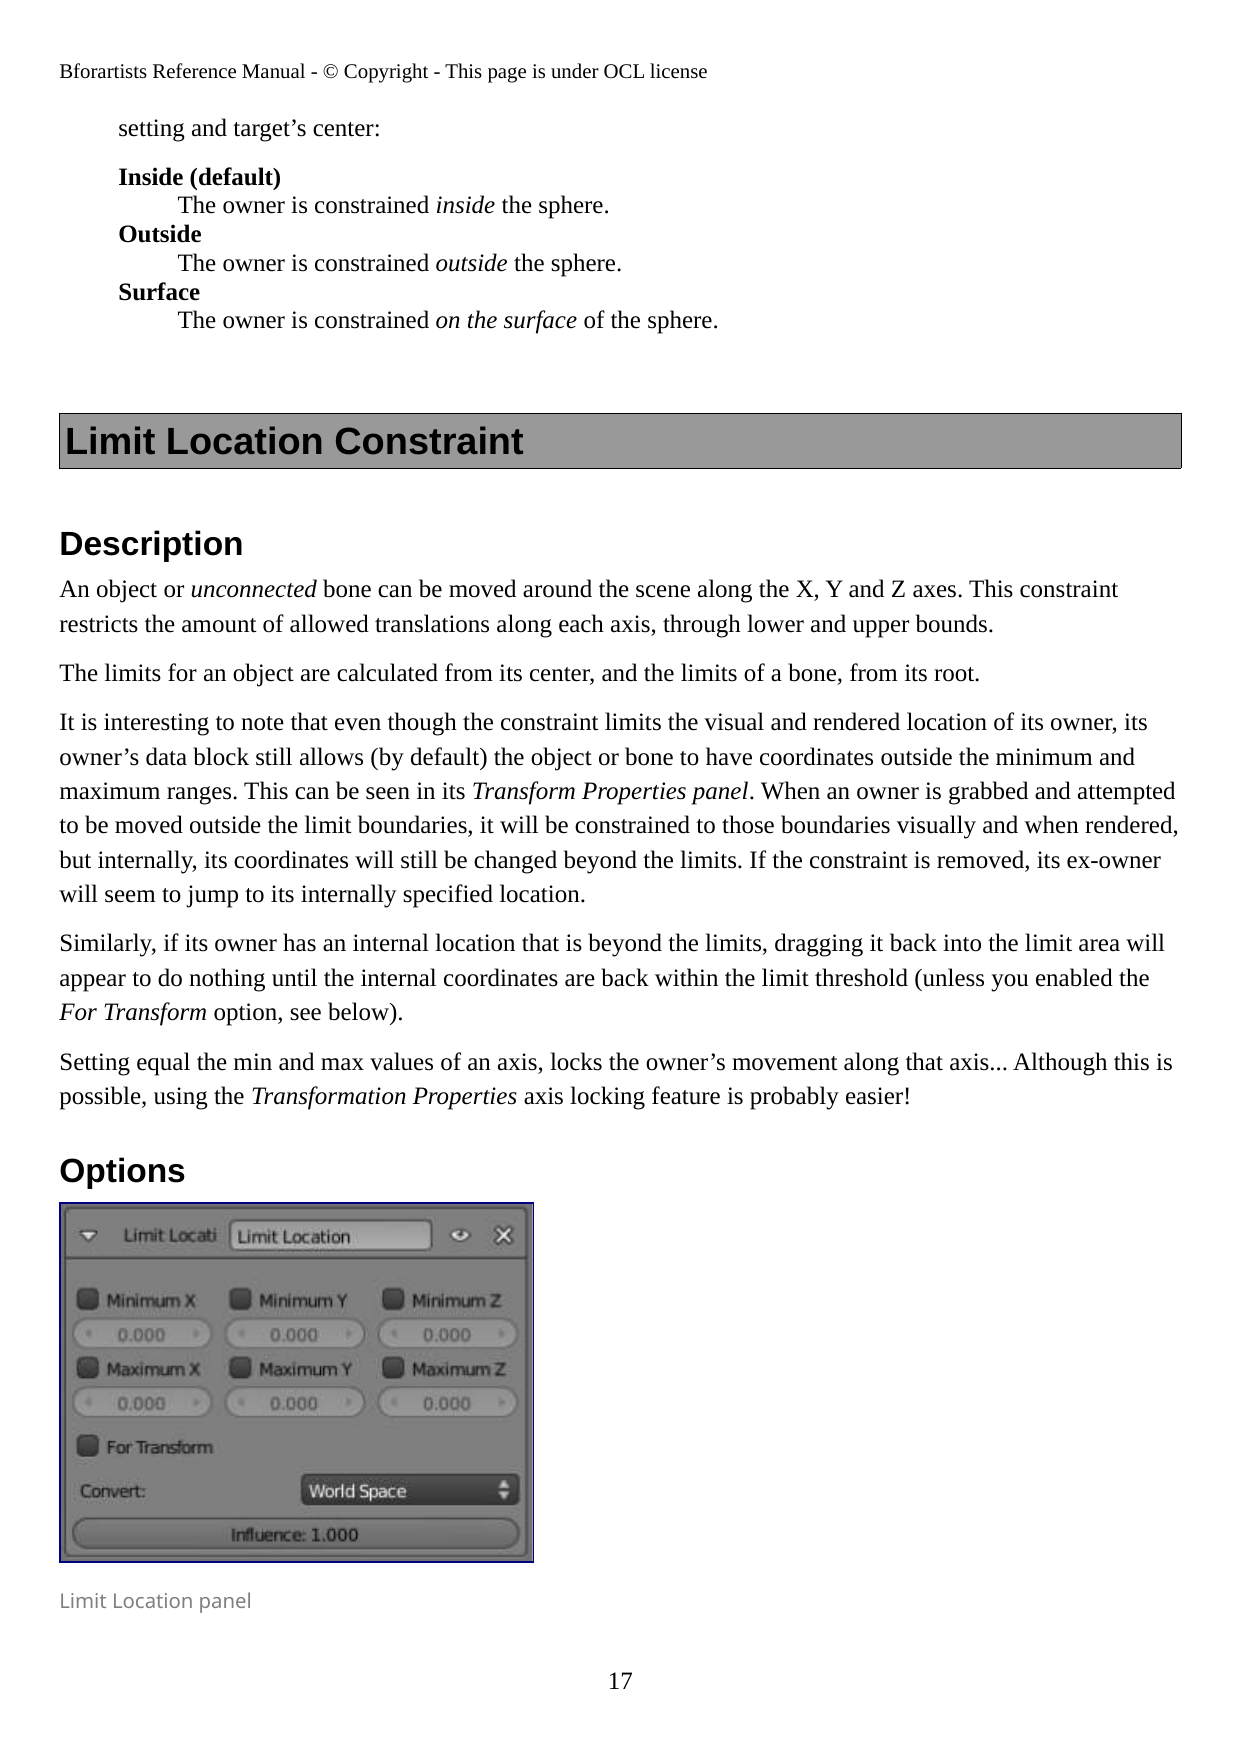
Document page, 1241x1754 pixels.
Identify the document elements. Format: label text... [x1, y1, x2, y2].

subtitle Inside (default) [118, 162, 1181, 190]
list The owner is constrained inside the sphere. [177, 190, 1181, 219]
text An object or unconnected bone can be moved around the scene along the X, Y and Z axes. This constraint restricts the amount of allowed translations along each axis, through lower and upper bounds. [59, 574, 1181, 638]
text setting and target’s center: [118, 113, 1181, 141]
table_header Limit Location Constraint [60, 414, 1181, 468]
list The owner is constrained outside the sphere. [177, 248, 1181, 277]
subtitle Options [59, 1151, 1181, 1189]
text Similarly, if its owner has an internal location that is beyond the limits, dragging it back into the limit area will appear to do nothing until the internal coordinates are back within the limit threshold (unless you enabled the For Transform option, see below). [59, 928, 1181, 1026]
text Limit Location panel [59, 1583, 1181, 1614]
text The limits for an object are calculated from its center, and the limits of a bone, from its root. [59, 658, 1181, 687]
list The owner is constrained on the surface of the sphere. [177, 305, 1181, 334]
picture [61, 1204, 533, 1561]
subtitle Outside [118, 219, 1181, 248]
subtitle Description [59, 523, 1181, 562]
subtitle Surface [118, 277, 1181, 305]
text Setting equal the min and max values of an axis, locks the owner’s movement along that axis... Although this is possible, using the Transformation Properties axis locking feature is probably easier! [59, 1047, 1181, 1110]
text It is interesting to note that even though the constraint limits the visual and rendered location of its owner, its owner’s data block still allows (by default) the object or bone to have coordinates outside the minimum and maximum ranges. This can be seen in its Transform Properties panel. When an owner is grabbed and attempted to be moved outside the limit boundaries, it will be constrained to those boundaries visually and when rendered, but internally, its coordinates will still be changed beyond the limits. If the constraint is removed, its ex-owner will seem to jump to its internally specified location. [59, 707, 1181, 908]
